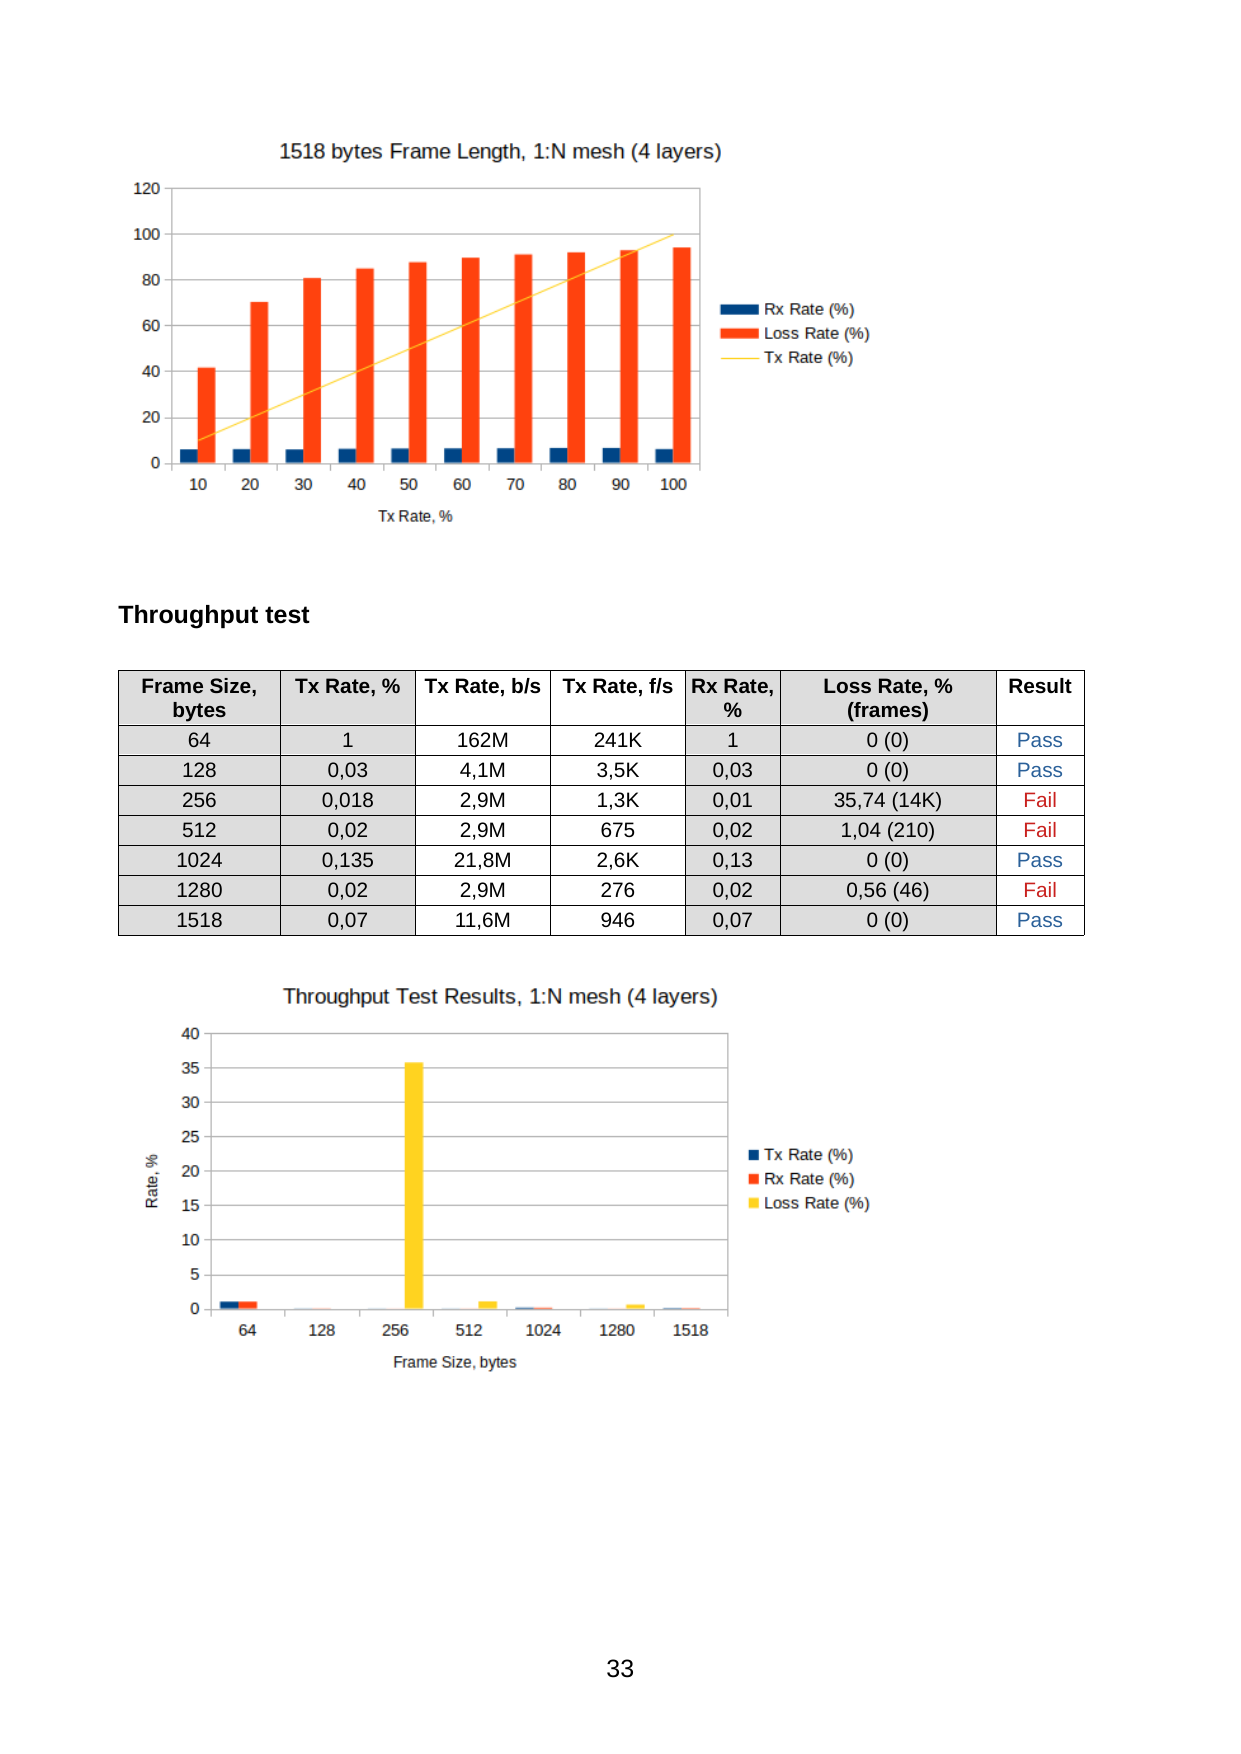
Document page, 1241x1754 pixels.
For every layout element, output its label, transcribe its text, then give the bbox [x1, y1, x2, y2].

table_cell 946 [551, 906, 685, 935]
table_cell 0,07 [686, 906, 780, 935]
table_cell 64 [119, 726, 280, 754]
table_cell Pass [997, 846, 1084, 875]
picture [118, 964, 886, 1397]
table_cell 1280 [119, 876, 280, 905]
table_header Tx Rate, % [281, 671, 415, 724]
table_cell Pass [997, 726, 1084, 754]
table_cell Fail [997, 816, 1084, 845]
table_cell 0,018 [281, 786, 415, 815]
table_cell 276 [551, 876, 685, 905]
table_cell 162M [416, 726, 550, 754]
table_cell 0,02 [686, 816, 780, 845]
table_cell 0 (0) [781, 906, 996, 935]
table_cell 1,3K [551, 786, 685, 815]
table_header Result [997, 671, 1084, 724]
table_cell 0,02 [686, 876, 780, 905]
table_cell 1024 [119, 846, 280, 875]
table_cell 0,135 [281, 846, 415, 875]
table_cell 256 [119, 786, 280, 815]
table_cell 2,9M [416, 876, 550, 905]
table_cell Fail [997, 876, 1084, 905]
subtitle Throughput test [118, 600, 1122, 629]
table_cell 0 (0) [781, 756, 996, 785]
table_cell 0,03 [281, 756, 415, 785]
table_cell 0,01 [686, 786, 780, 815]
table_cell 4,1M [416, 756, 550, 785]
table_cell 3,5K [551, 756, 685, 785]
table_cell 0,02 [281, 816, 415, 845]
table_cell Pass [997, 756, 1084, 785]
table_cell 2,9M [416, 816, 550, 845]
table_cell 2,6K [551, 846, 685, 875]
table_cell 675 [551, 816, 685, 845]
table_header Loss Rate, % (frames) [781, 671, 996, 724]
table_cell 1,04 (210) [781, 816, 996, 845]
table_header Tx Rate, b/s [416, 671, 550, 724]
table_header Rx Rate, % [686, 671, 780, 724]
table_cell 1518 [119, 906, 280, 935]
table_cell 0 (0) [781, 726, 996, 754]
table_cell 0,02 [281, 876, 415, 905]
table_cell 241K [551, 726, 685, 754]
picture [118, 118, 886, 551]
table_cell 11,6M [416, 906, 550, 935]
table_cell 512 [119, 816, 280, 845]
table_cell 21,8M [416, 846, 550, 875]
table_cell 128 [119, 756, 280, 785]
table_cell 0,03 [686, 756, 780, 785]
table_header Tx Rate, f/s [551, 671, 685, 724]
table_cell Pass [997, 906, 1084, 935]
table_cell 1 [686, 726, 780, 754]
table_header Frame Size, bytes [119, 671, 280, 724]
table_cell 1 [281, 726, 415, 754]
table_cell 0,56 (46) [781, 876, 996, 905]
table_cell 0,07 [281, 906, 415, 935]
table_cell Fail [997, 786, 1084, 815]
table_cell 35,74 (14K) [781, 786, 996, 815]
table_cell 2,9M [416, 786, 550, 815]
table_cell 0 (0) [781, 846, 996, 875]
table_cell 0,13 [686, 846, 780, 875]
